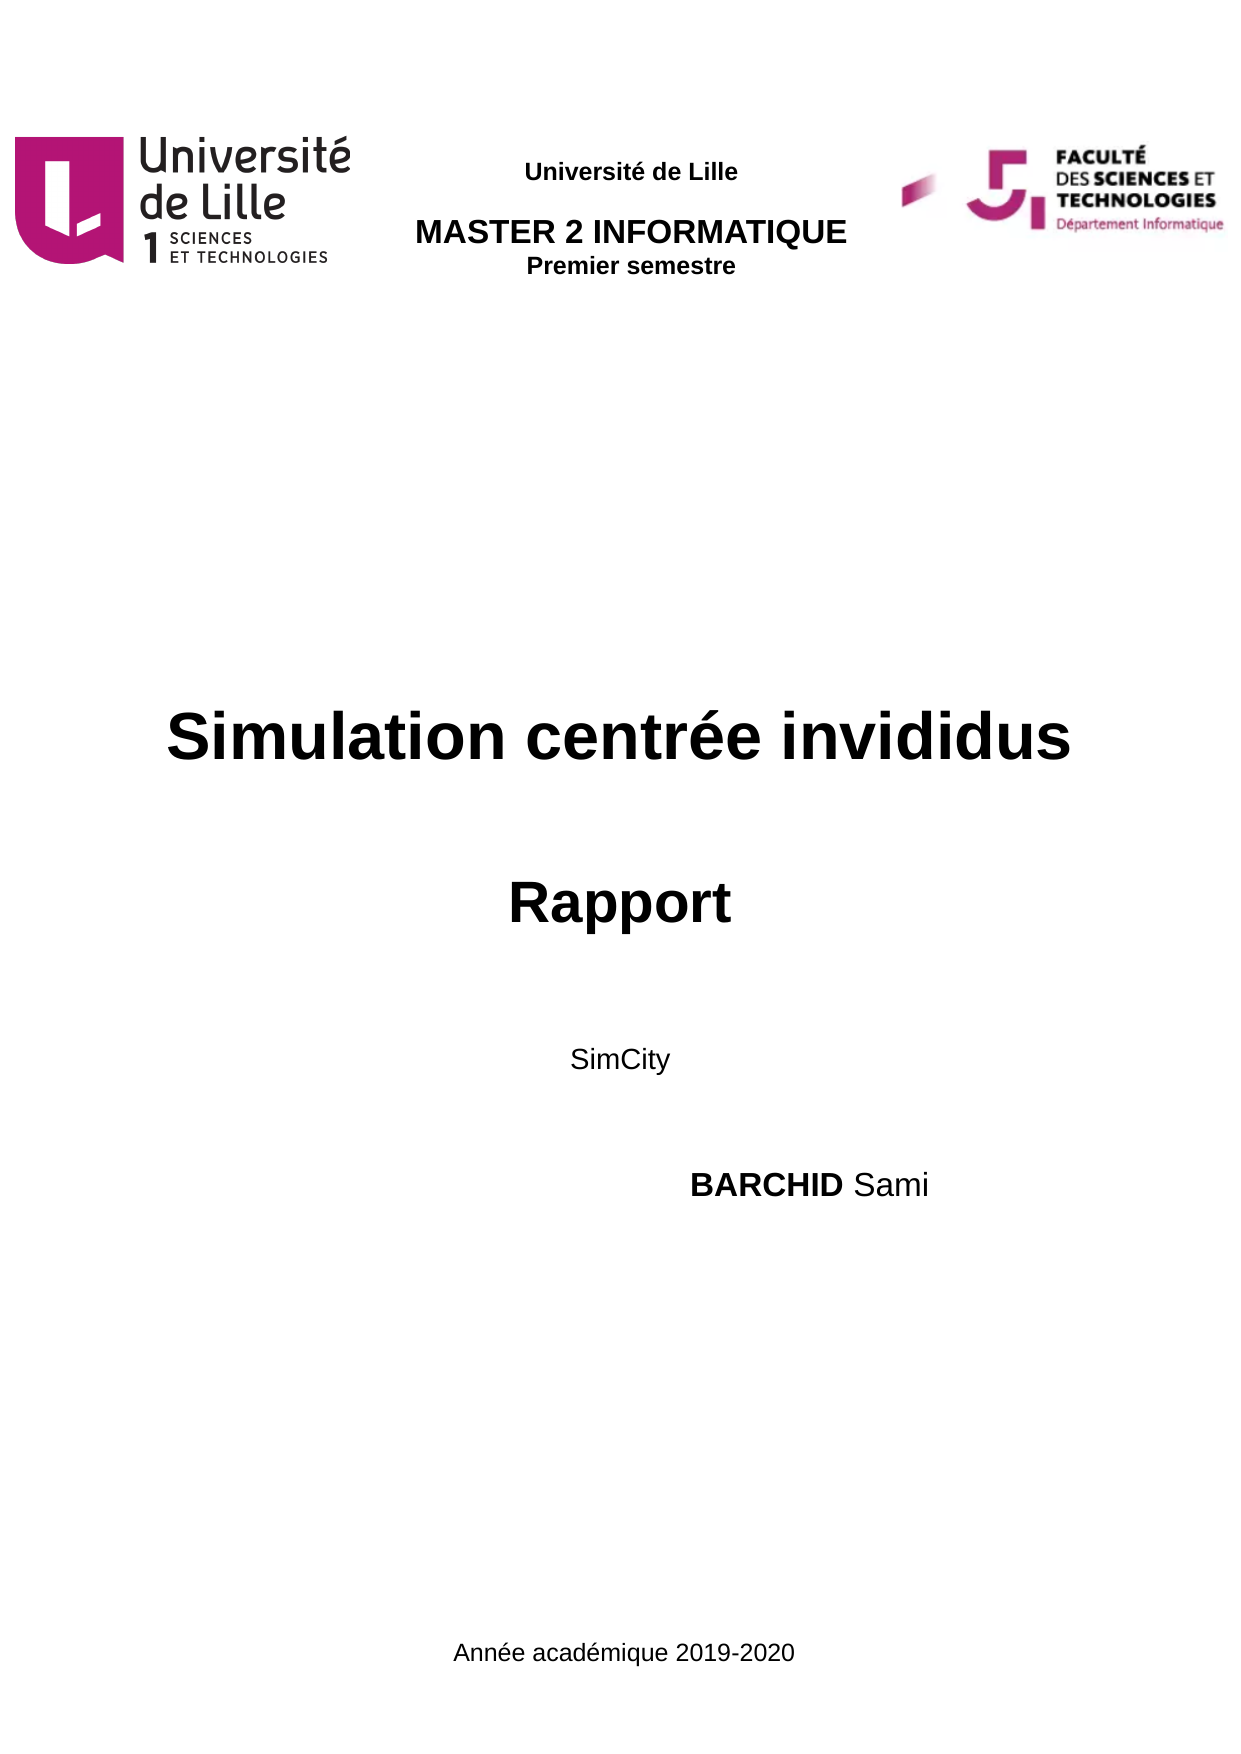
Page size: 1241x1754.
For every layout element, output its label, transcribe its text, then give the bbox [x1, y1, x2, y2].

text BARCHID Sami [690, 1165, 1153, 1203]
text MASTER 2 INFORMATIQUE [365, 213, 897, 251]
subtitle Rapport [109, 868, 1131, 935]
picture [15, 135, 350, 264]
text Premier semestre [365, 251, 897, 280]
subtitle Simulation centrée invididus [109, 697, 1131, 773]
picture [901, 132, 1228, 252]
subtitle SimCity [109, 1042, 1131, 1075]
text Année académique 2019-2020 [417, 1638, 831, 1667]
subtitle Université de Lille [365, 157, 897, 185]
